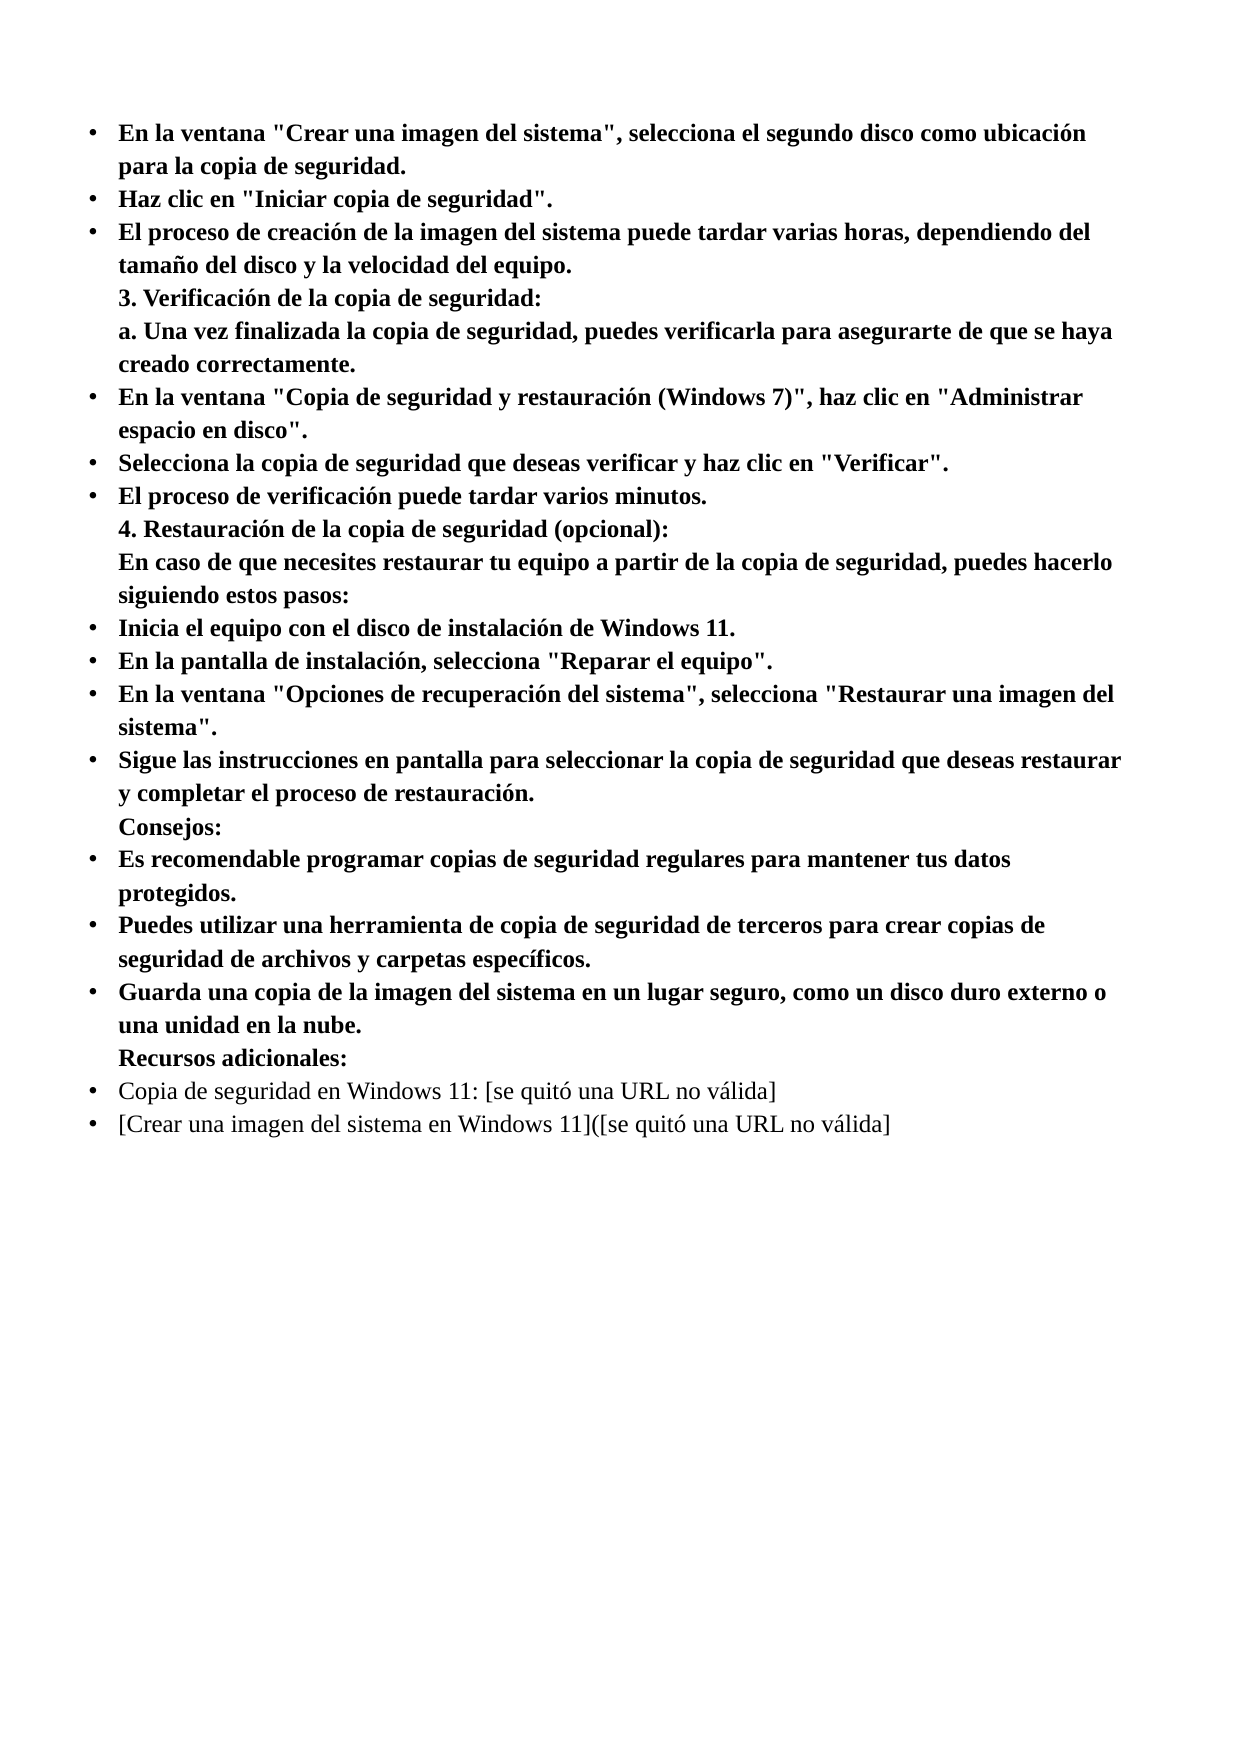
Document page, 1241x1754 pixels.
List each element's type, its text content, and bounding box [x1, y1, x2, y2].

list En la ventana "Copia de seguridad y restauración (Windows 7)", haz clic en "Administrar espacio en disco". [118, 382, 1122, 444]
list En la pantalla de instalación, selecciona "Reparar el equipo". [118, 646, 1122, 675]
list Haz clic en "Iniciar copia de seguridad". [118, 184, 1122, 213]
text a. Una vez finalizada la copia de seguridad, puedes verificarla para asegurarte de que se haya creado correctamente. [118, 316, 1122, 378]
list Es recomendable programar copias de seguridad regulares para mantener tus datos protegidos. [118, 844, 1122, 906]
list Puedes utilizar una herramienta de copia de seguridad de terceros para crear copias de seguridad de archivos y carpetas específicos. [118, 911, 1122, 972]
list Selecciona la copia de seguridad que deseas verificar y haz clic en "Verificar". [118, 448, 1122, 477]
list Guarda una copia de la imagen del sistema en un lugar seguro, como un disco duro externo o una unidad en la nube. [118, 977, 1122, 1038]
text 3. Verificación de la copia de seguridad: [118, 283, 1122, 312]
list El proceso de verificación puede tardar varios minutos. [118, 481, 1122, 510]
text 4. Restauración de la copia de seguridad (opcional): [118, 514, 1122, 543]
list En la ventana "Crear una imagen del sistema", selecciona el segundo disco como ubicación para la copia de seguridad. [118, 118, 1122, 180]
list Copia de seguridad en Windows 11: [se quitó una URL no válida] [118, 1076, 1122, 1104]
text En caso de que necesites restaurar tu equipo a partir de la copia de seguridad, puedes hacerlo siguiendo estos pasos: [118, 547, 1122, 609]
list Sigue las instrucciones en pantalla para seleccionar la copia de seguridad que deseas restaurar y completar el proceso de restauración. [118, 746, 1122, 807]
list El proceso de creación de la imagen del sistema puede tardar varias horas, dependiendo del tamaño del disco y la velocidad del equipo. [118, 217, 1122, 279]
text Consejos: [118, 812, 1122, 840]
list [Crear una imagen del sistema en Windows 11]([se quitó una URL no válida] [118, 1109, 1122, 1137]
list En la ventana "Opciones de recuperación del sistema", selecciona "Restaurar una imagen del sistema". [118, 679, 1122, 741]
text Recursos adicionales: [118, 1043, 1122, 1071]
list Inicia el equipo con el disco de instalación de Windows 11. [118, 613, 1122, 642]
